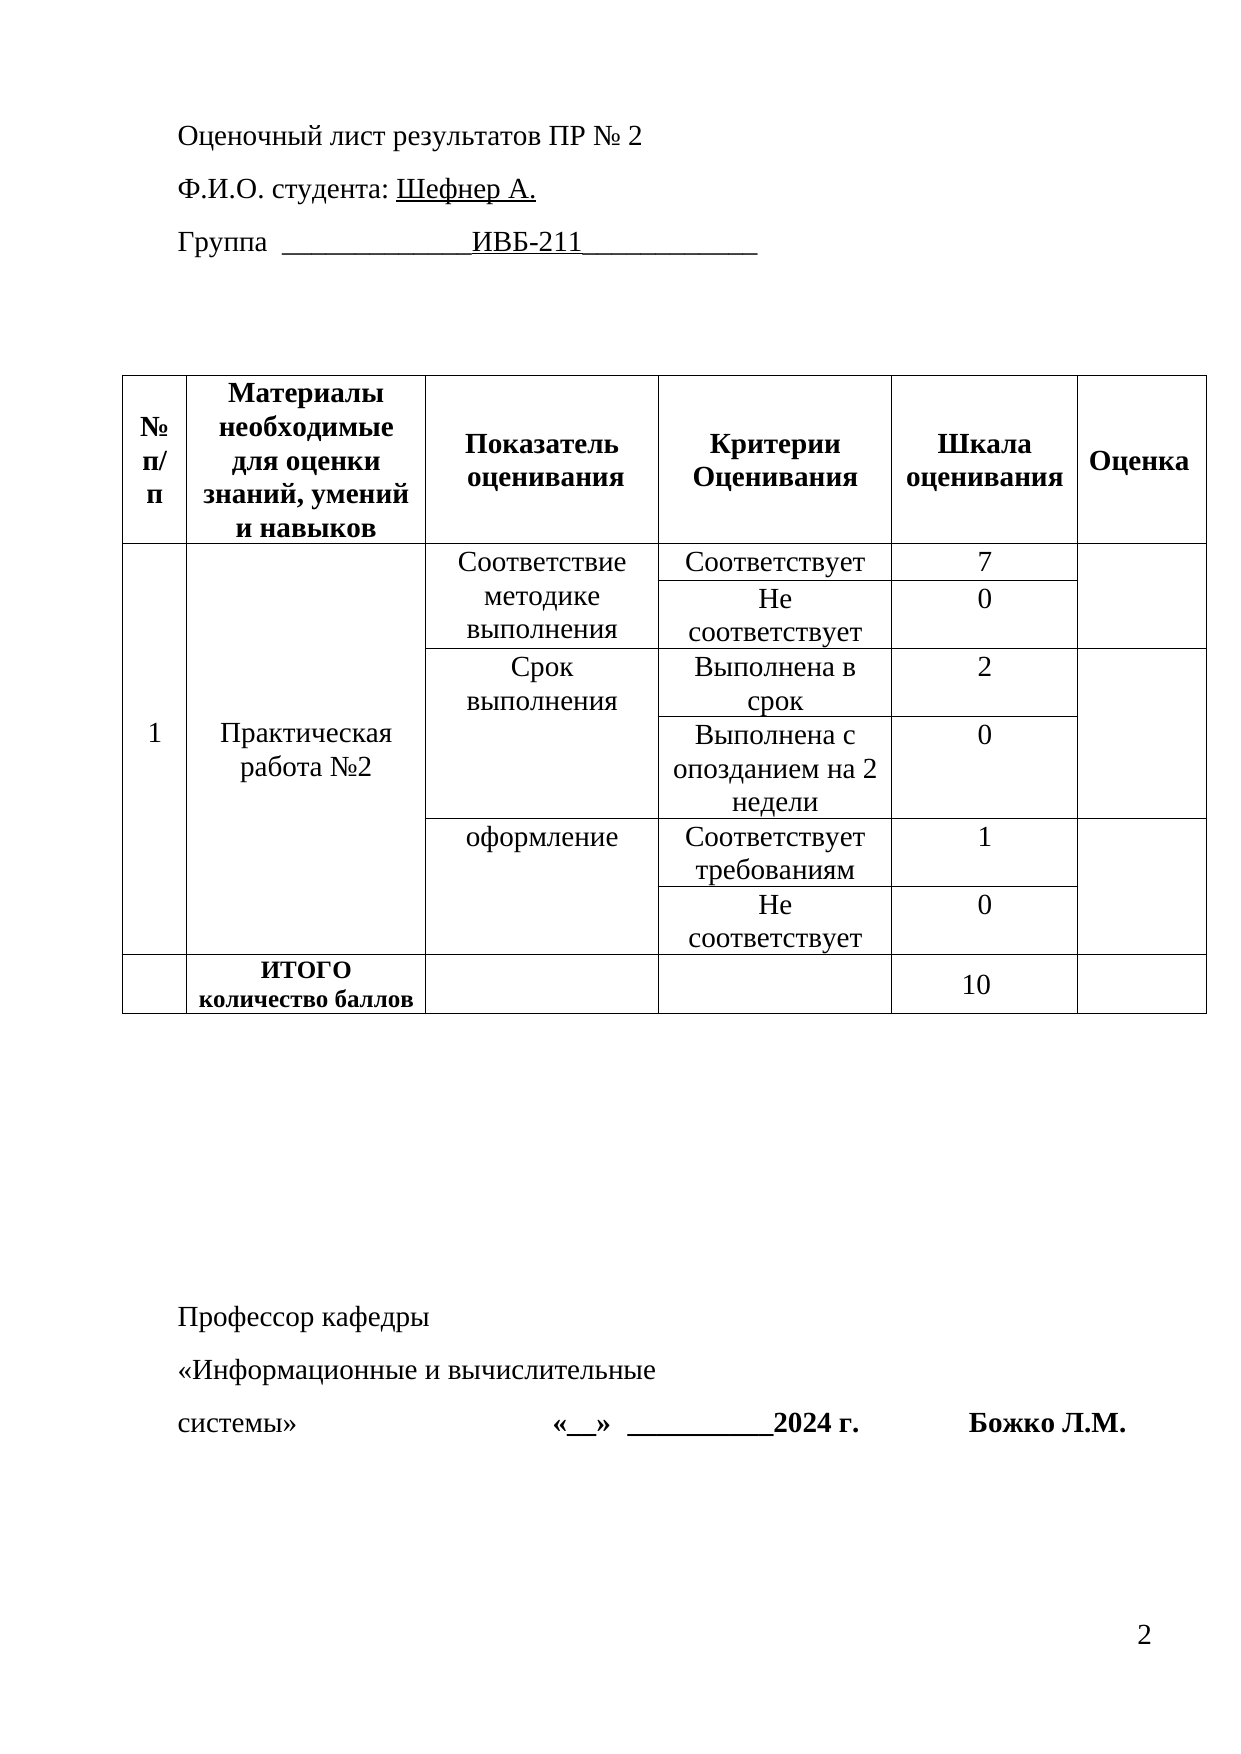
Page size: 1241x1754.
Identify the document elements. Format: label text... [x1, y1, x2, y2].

table_cell Практическая работа №2 [187, 544, 425, 954]
text Группа _____________ИВБ-211____________ [177, 224, 1152, 257]
text Ф.И.О. студента: Шефнер А. [177, 171, 1152, 204]
table_cell Выполнена с опозданием на 2 недели [659, 717, 891, 818]
table_cell Срок выполнения [426, 649, 658, 818]
table_cell [659, 955, 891, 1013]
table_cell [1078, 955, 1206, 1013]
text системы» «__» __________2024 г. Божко Л.М. [177, 1405, 1152, 1438]
table_cell Соответствие методике выполнения [426, 544, 658, 648]
table_cell ИТОГО количество баллов [187, 955, 425, 1013]
table_cell Соответствует [659, 544, 891, 580]
table_cell 0 [892, 717, 1077, 818]
table_cell [1078, 819, 1206, 954]
table_header Показатель оценивания [426, 376, 658, 543]
table_header Шкала оценивания [892, 376, 1077, 543]
table_header № п/п [123, 376, 186, 543]
table_header Критерии Оценивания [659, 376, 891, 543]
table_cell 0 [892, 581, 1077, 648]
table_header Материалы необходимые для оценки знаний, умений и навыков [187, 376, 425, 543]
table_cell [1078, 649, 1206, 818]
table_cell 10 [892, 955, 1077, 1013]
table_cell 1 [123, 544, 186, 954]
table_cell Выполнена в срок [659, 649, 891, 716]
text Оценочный лист результатов ПР № 2 [177, 118, 1152, 152]
table_cell [1078, 544, 1206, 648]
table_cell [123, 955, 186, 1013]
table_cell Не соответствует [659, 581, 891, 648]
table_header Оценка [1078, 376, 1206, 543]
table_cell 0 [892, 887, 1077, 954]
table_cell оформление [426, 819, 658, 954]
table_cell [426, 955, 658, 1013]
text Профессор кафедры [177, 1299, 1152, 1333]
table_cell 2 [892, 649, 1077, 716]
table_cell Не соответствует [659, 887, 891, 954]
table_cell Соответствует требованиям [659, 819, 891, 886]
table_cell 1 [892, 819, 1077, 886]
table_cell 7 [892, 544, 1077, 580]
text «Информационные и вычислительные [177, 1352, 1152, 1386]
